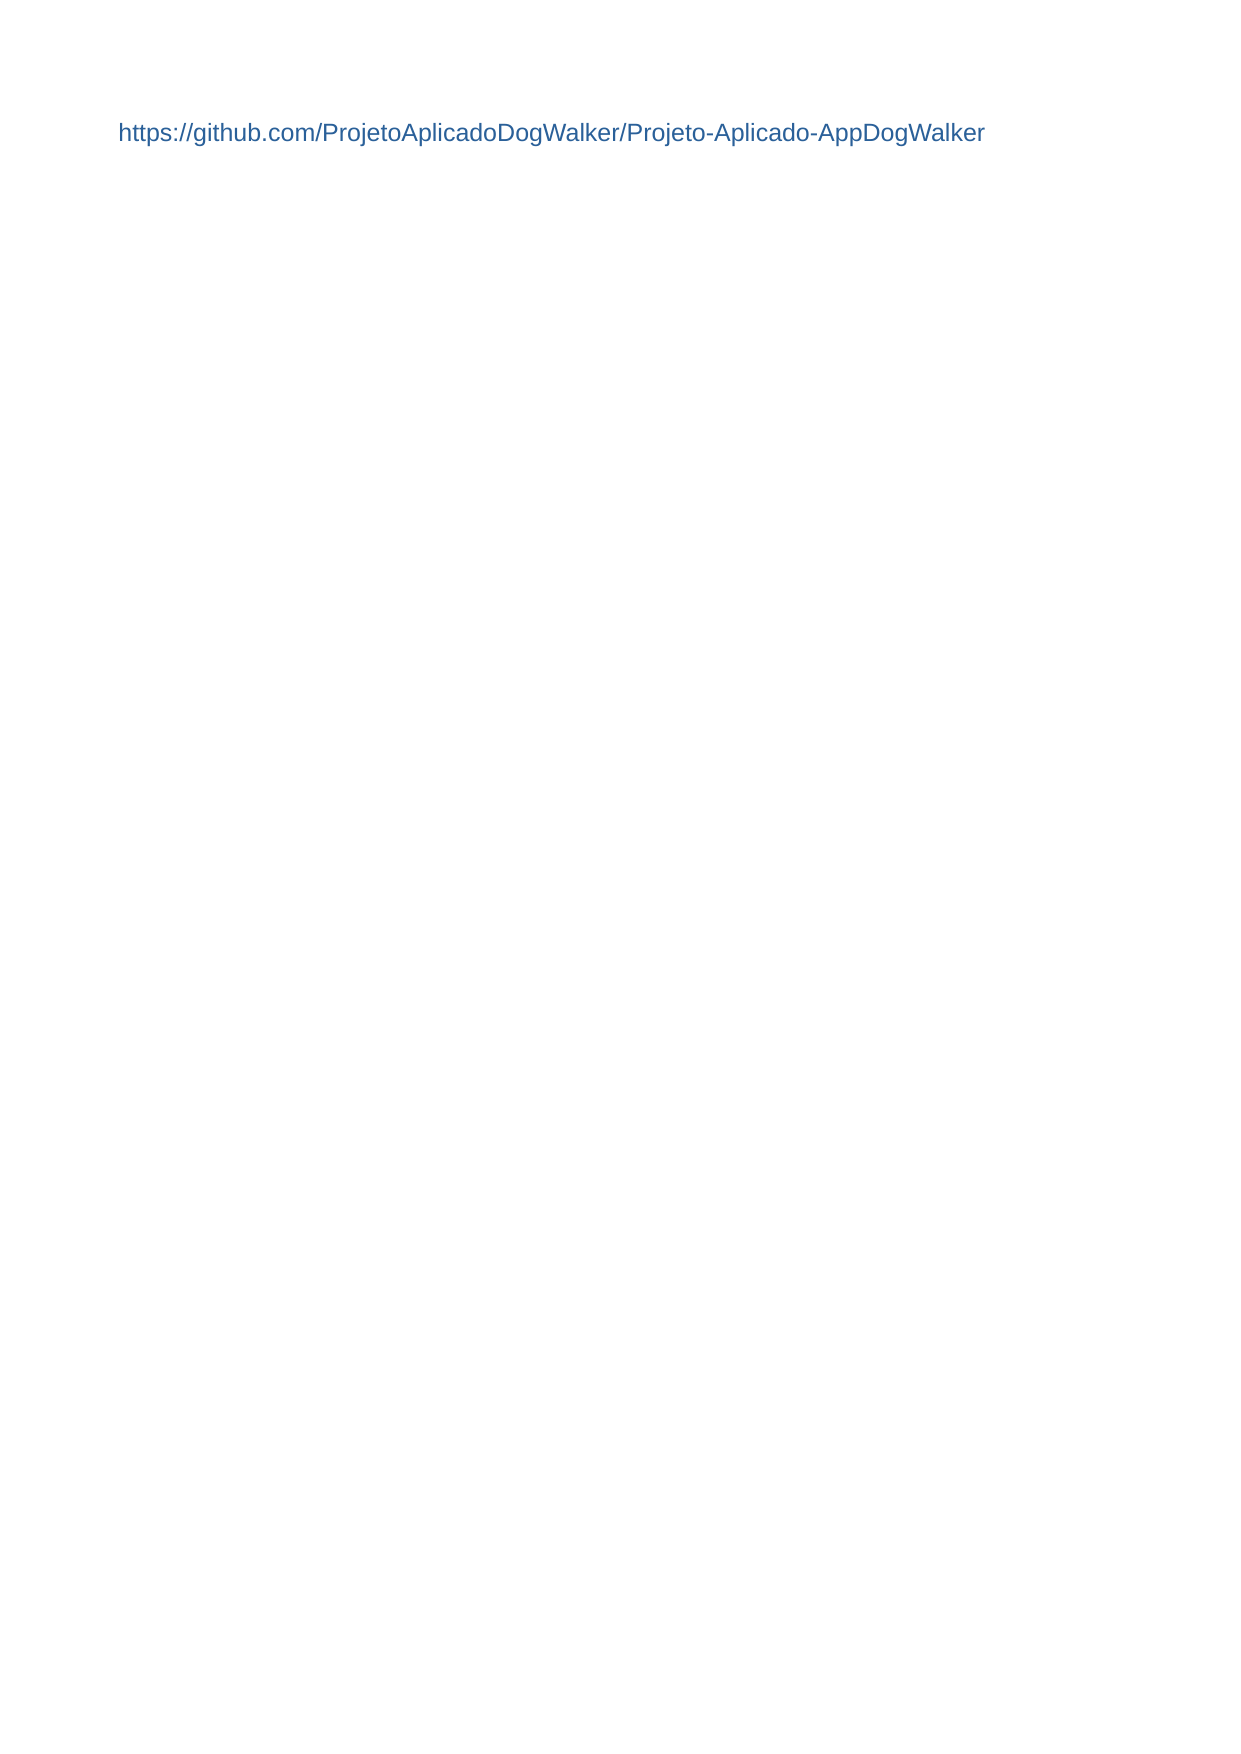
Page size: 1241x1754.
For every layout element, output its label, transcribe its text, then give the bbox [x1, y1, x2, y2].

text https://github.com/ProjetoAplicadoDogWalker/Projeto-Aplicado-AppDogWalker [118, 118, 1122, 147]
